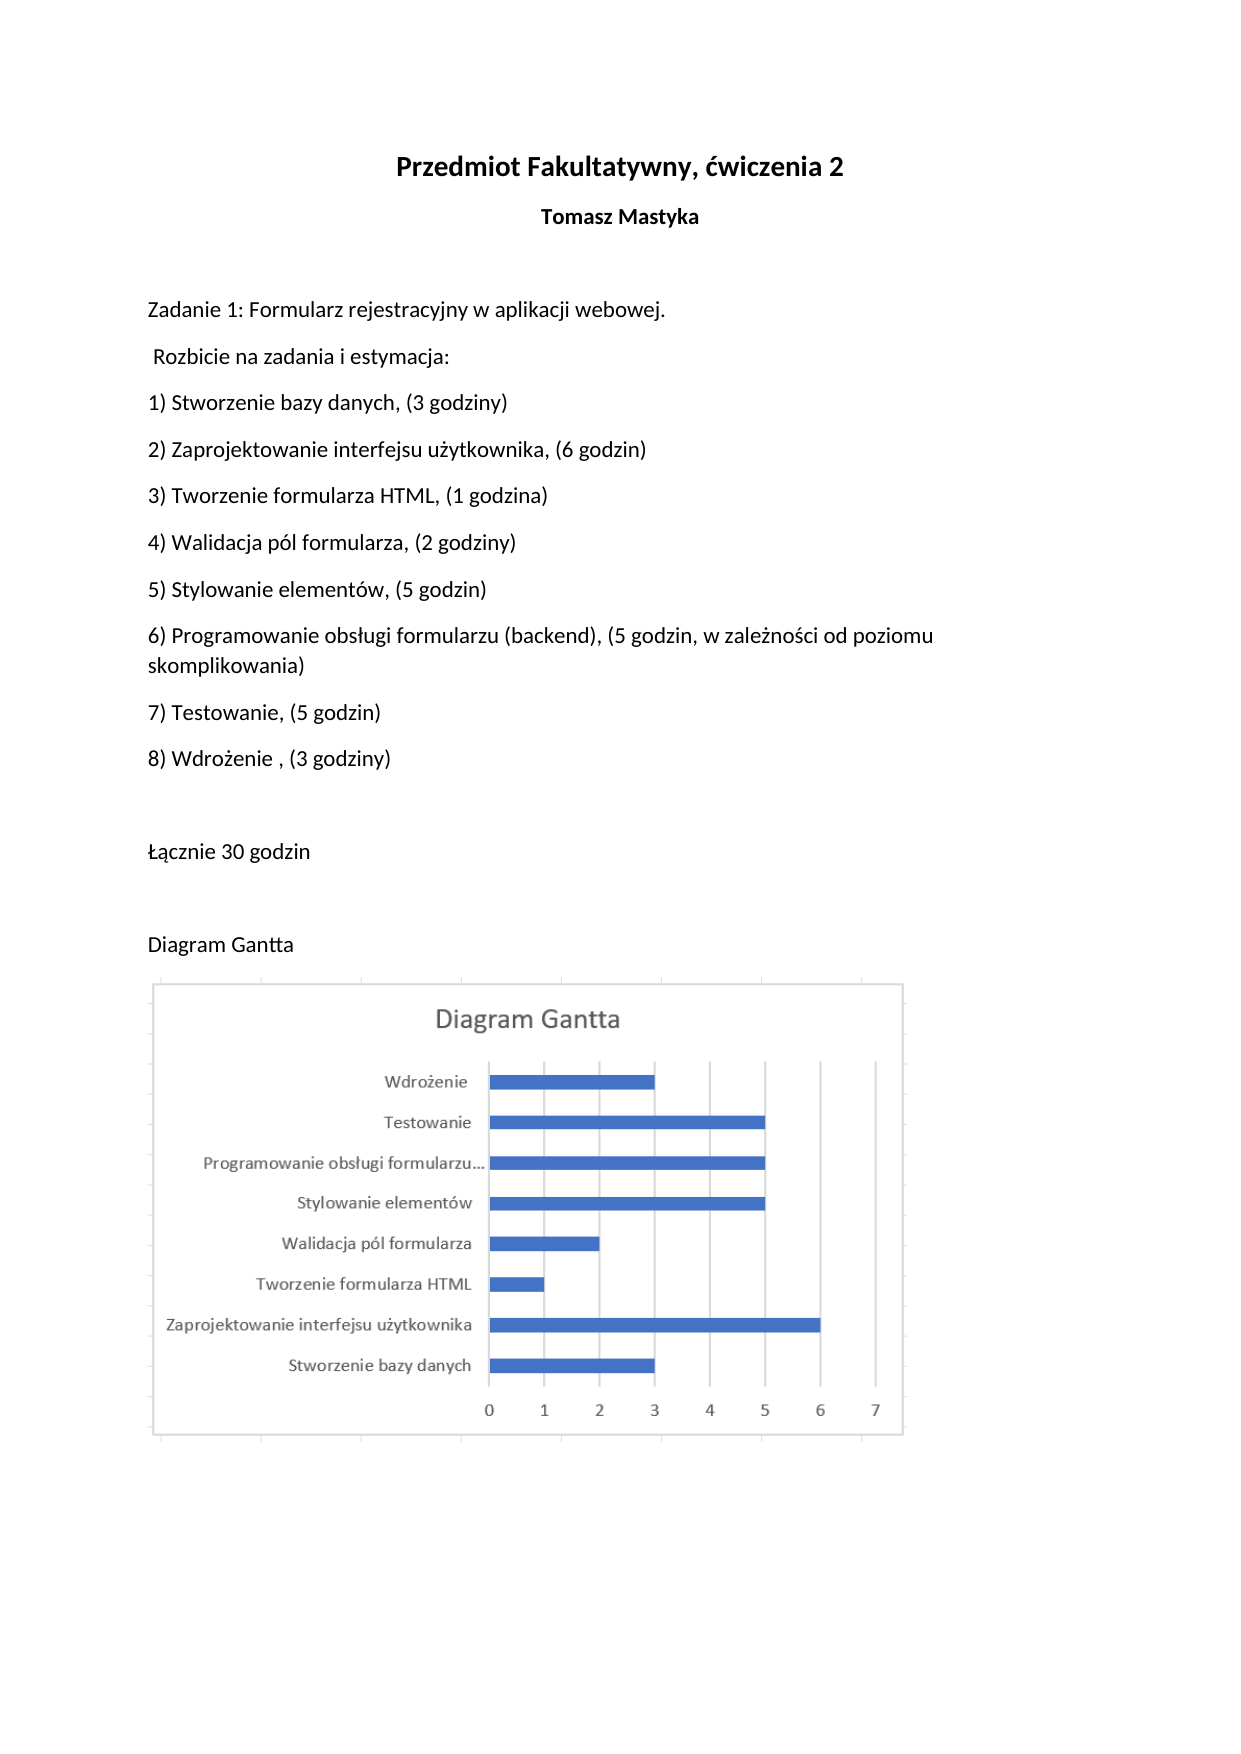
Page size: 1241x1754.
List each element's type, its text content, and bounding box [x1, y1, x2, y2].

text Diagram Gantta [148, 931, 1093, 959]
text 8) Wdrożenie , (3 godziny) [148, 744, 1093, 772]
text 4) Walidacja pól formularza, (2 godziny) [148, 528, 1093, 556]
text 3) Tworzenie formularza HTML, (1 godzina) [148, 482, 1093, 510]
text 5) Stylowanie elementów, (5 godzin) [148, 575, 1093, 603]
text 6) Programowanie obsługi formularzu (backend), (5 godzin, w zależności od poziomu skomplikowania) [148, 621, 1093, 679]
text Rozbicie na zadania i estymacja: [148, 342, 1093, 370]
text 2) Zaprojektowanie interfejsu użytkownika, (6 godzin) [148, 435, 1093, 463]
text 1) Stworzenie bazy danych, (3 godziny) [148, 388, 1093, 417]
text Zadanie 1: Formularz rejestracyjny w aplikacji webowej. [148, 295, 1093, 323]
text Tomasz Mastyka [148, 202, 1093, 230]
text 7) Testowanie, (5 godzin) [148, 698, 1093, 726]
text Łącznie 30 godzin [148, 837, 1093, 866]
text Przedmiot Fakultatywny, ćwiczenia 2 [148, 148, 1093, 183]
